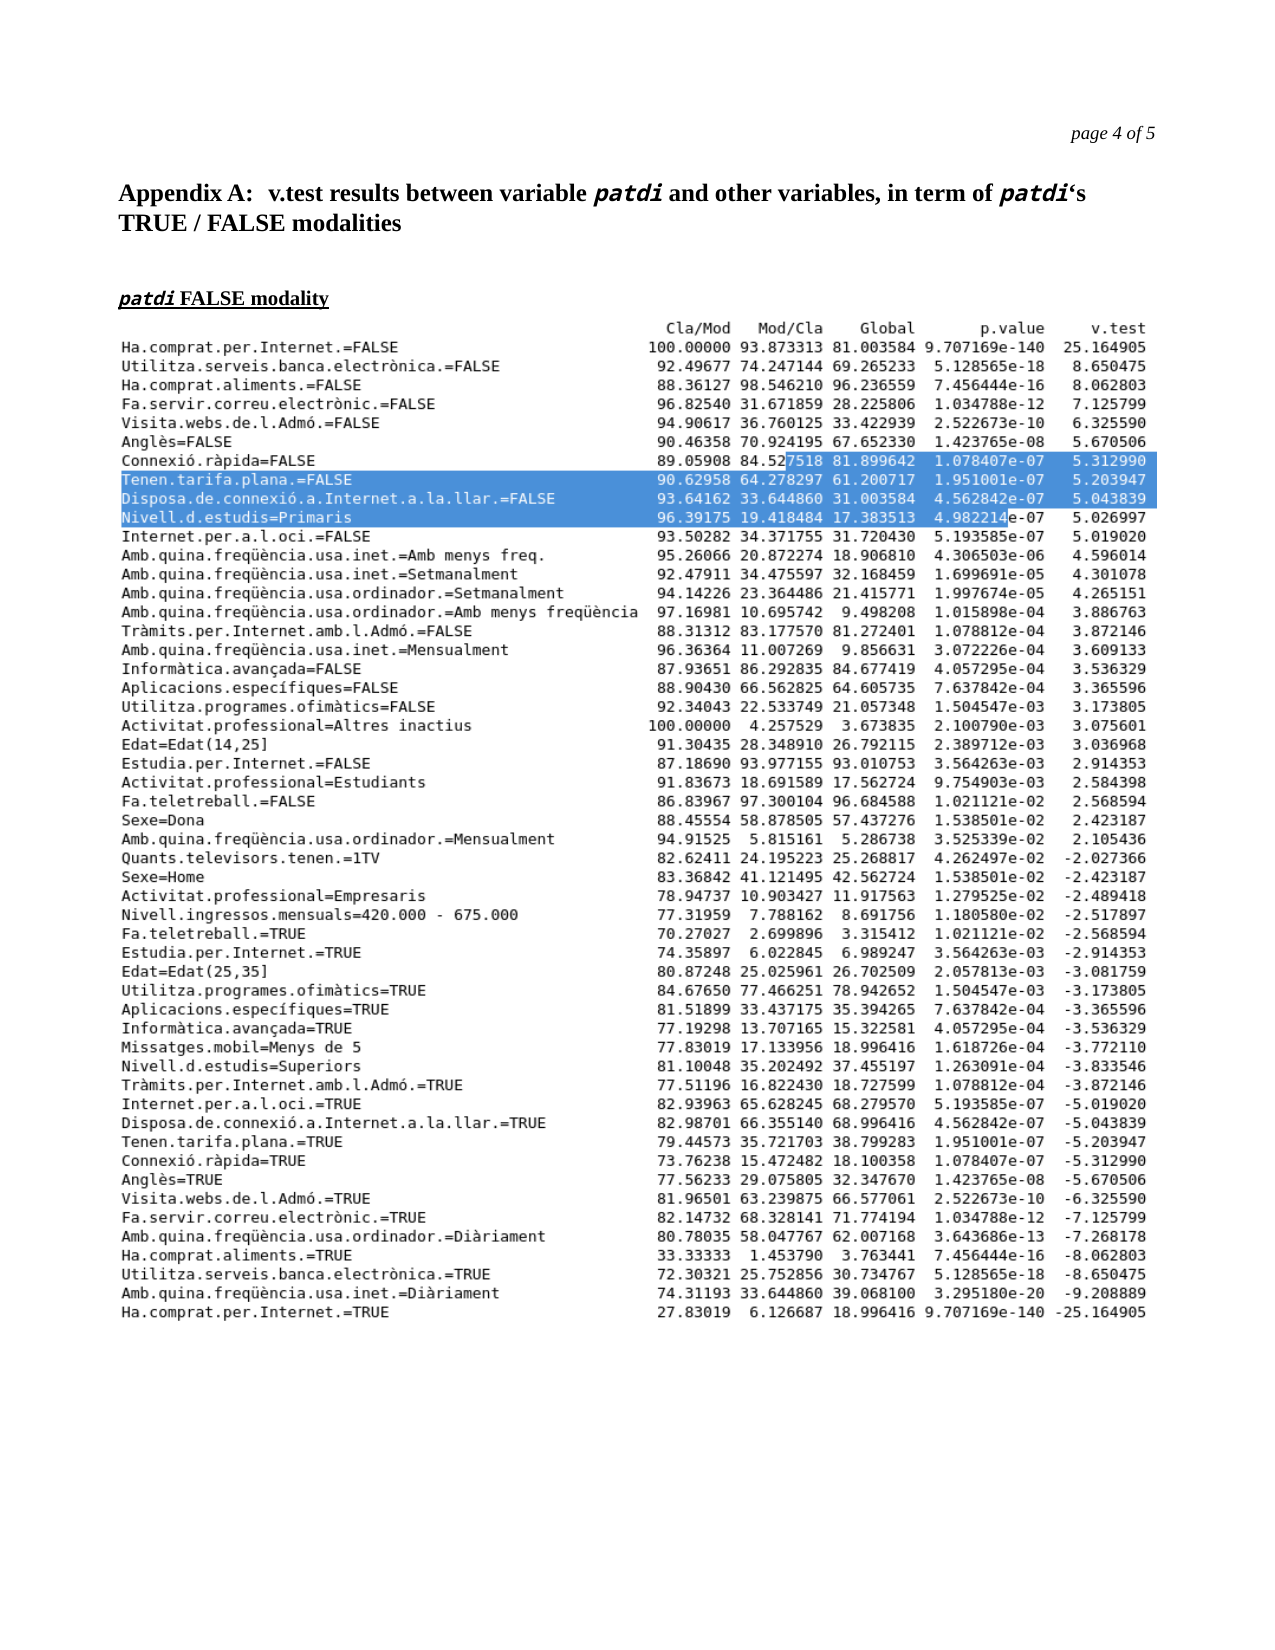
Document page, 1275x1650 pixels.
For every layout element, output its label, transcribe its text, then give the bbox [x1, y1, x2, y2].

picture [118, 317, 1157, 1328]
text patdi FALSE modality [118, 285, 1157, 311]
text Appendix A: v.test results between variable patdi and other variables, in term of patdi‘s TRUE / FALSE modalities [118, 177, 1157, 237]
